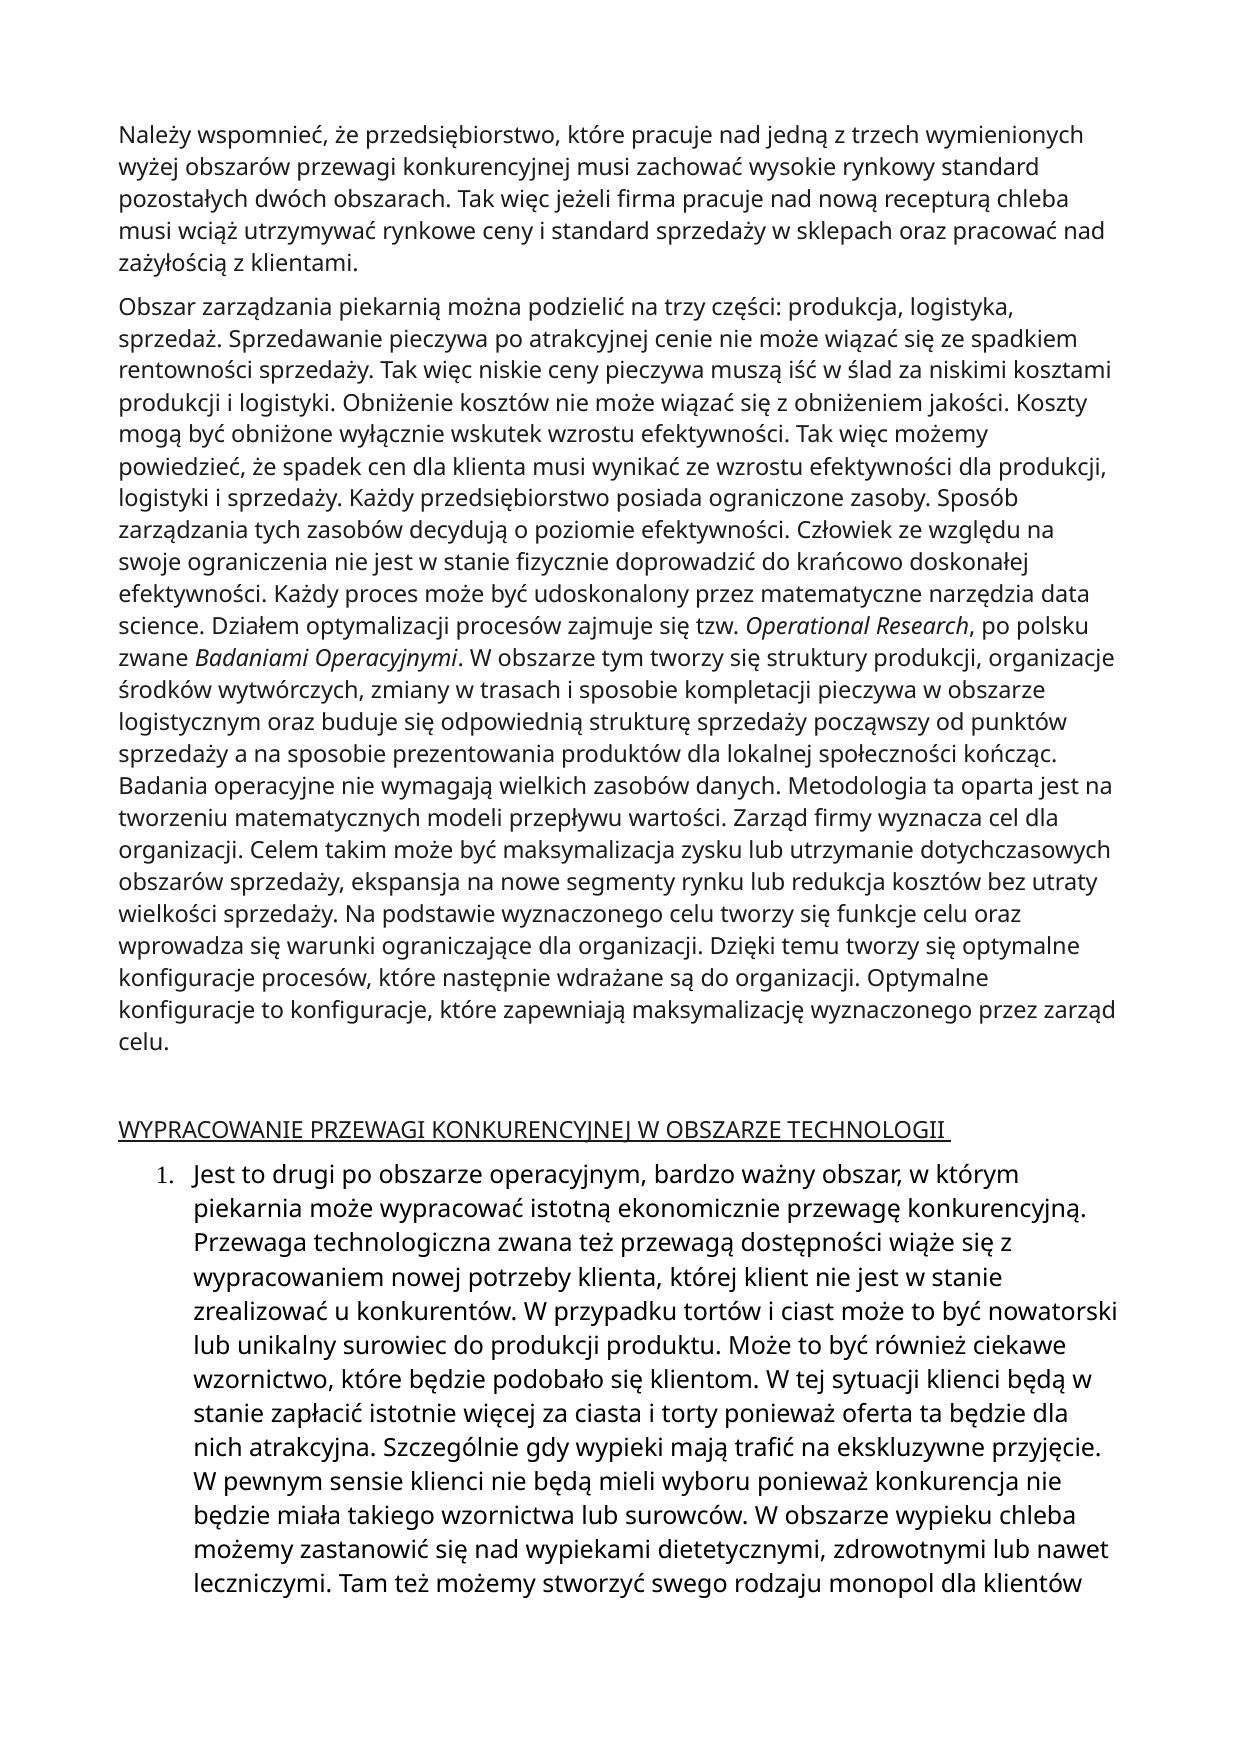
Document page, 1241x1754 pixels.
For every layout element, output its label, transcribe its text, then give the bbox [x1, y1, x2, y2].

text Należy wspomnieć, że przedsiębiorstwo, które pracuje nad jedną z trzech wymienionych wyżej obszarów przewagi konkurencyjnej musi zachować wysokie rynkowy standard pozostałych dwóch obszarach. Tak więc jeżeli firma pracuje nad nową recepturą chleba musi wciąż utrzymywać rynkowe ceny i standard sprzedaży w sklepach oraz pracować nad zażyłością z klientami. [118, 118, 1122, 278]
list Jest to drugi po obszarze operacyjnym, bardzo ważny obszar, w którym piekarnia może wypracować istotną ekonomicznie przewagę konkurencyjną. Przewaga technologiczna zwana też przewagą dostępności wiąże się z wypracowaniem nowej potrzeby klienta, której klient nie jest w stanie zrealizować u konkurentów. W przypadku tortów i ciast może to być nowatorski lub unikalny surowiec do produkcji produktu. Może to być również ciekawe wzornictwo, które będzie podobało się klientom. W tej sytuacji klienci będą w stanie zapłacić istotnie więcej za ciasta i torty ponieważ oferta ta będzie dla nich atrakcyjna. Szczególnie gdy wypieki mają trafić na ekskluzywne przyjęcie. W pewnym sensie klienci nie będą mieli wyboru ponieważ konkurencja nie będzie miała takiego wzornictwa lub surowców. W obszarze wypieku chleba możemy zastanowić się nad wypiekami dietetycznymi, zdrowotnymi lub nawet leczniczymi. Tam też możemy stworzyć swego rodzaju monopol dla klientów [156, 1157, 1122, 1600]
text WYPRACOWANIE PRZEWAGI KONKURENCYJNEJ W OBSZARZE TECHNOLOGII [118, 1113, 1122, 1145]
text Obszar zarządzania piekarnią można podzielić na trzy części: produkcja, logistyka, sprzedaż. Sprzedawanie pieczywa po atrakcyjnej cenie nie może wiązać się ze spadkiem rentowności sprzedaży. Tak więc niskie ceny pieczywa muszą iść w ślad za niskimi kosztami produkcji i logistyki. Obniżenie kosztów nie może wiązać się z obniżeniem jakości. Koszty mogą być obniżone wyłącznie wskutek wzrostu efektywności. Tak więc możemy powiedzieć, że spadek cen dla klienta musi wynikać ze wzrostu efektywności dla produkcji, logistyki i sprzedaży. Każdy przedsiębiorstwo posiada ograniczone zasoby. Sposób zarządzania tych zasobów decydują o poziomie efektywności. Człowiek ze względu na swoje ograniczenia nie jest w stanie fizycznie doprowadzić do krańcowo doskonałej efektywności. Każdy proces może być udoskonalony przez matematyczne narzędzia data science. Działem optymalizacji procesów zajmuje się tzw. Operational Research, po polsku zwane Badaniami Operacyjnymi. W obszarze tym tworzy się struktury produkcji, organizacje środków wytwórczych, zmiany w trasach i sposobie kompletacji pieczywa w obszarze logistycznym oraz buduje się odpowiednią strukturę sprzedaży począwszy od punktów sprzedaży a na sposobie prezentowania produktów dla lokalnej społeczności kończąc. Badania operacyjne nie wymagają wielkich zasobów danych. Metodologia ta oparta jest na tworzeniu matematycznych modeli przepływu wartości. Zarząd firmy wyznacza cel dla organizacji. Celem takim może być maksymalizacja zysku lub utrzymanie dotychczasowych obszarów sprzedaży, ekspansja na nowe segmenty rynku lub redukcja kosztów bez utraty wielkości sprzedaży. Na podstawie wyznaczonego celu tworzy się funkcje celu oraz wprowadza się warunki ograniczające dla organizacji. Dzięki temu tworzy się optymalne konfiguracje procesów, które następnie wdrażane są do organizacji. Optymalne konfiguracje to konfiguracje, które zapewniają maksymalizację wyznaczonego przez zarząd celu. [118, 290, 1122, 1057]
